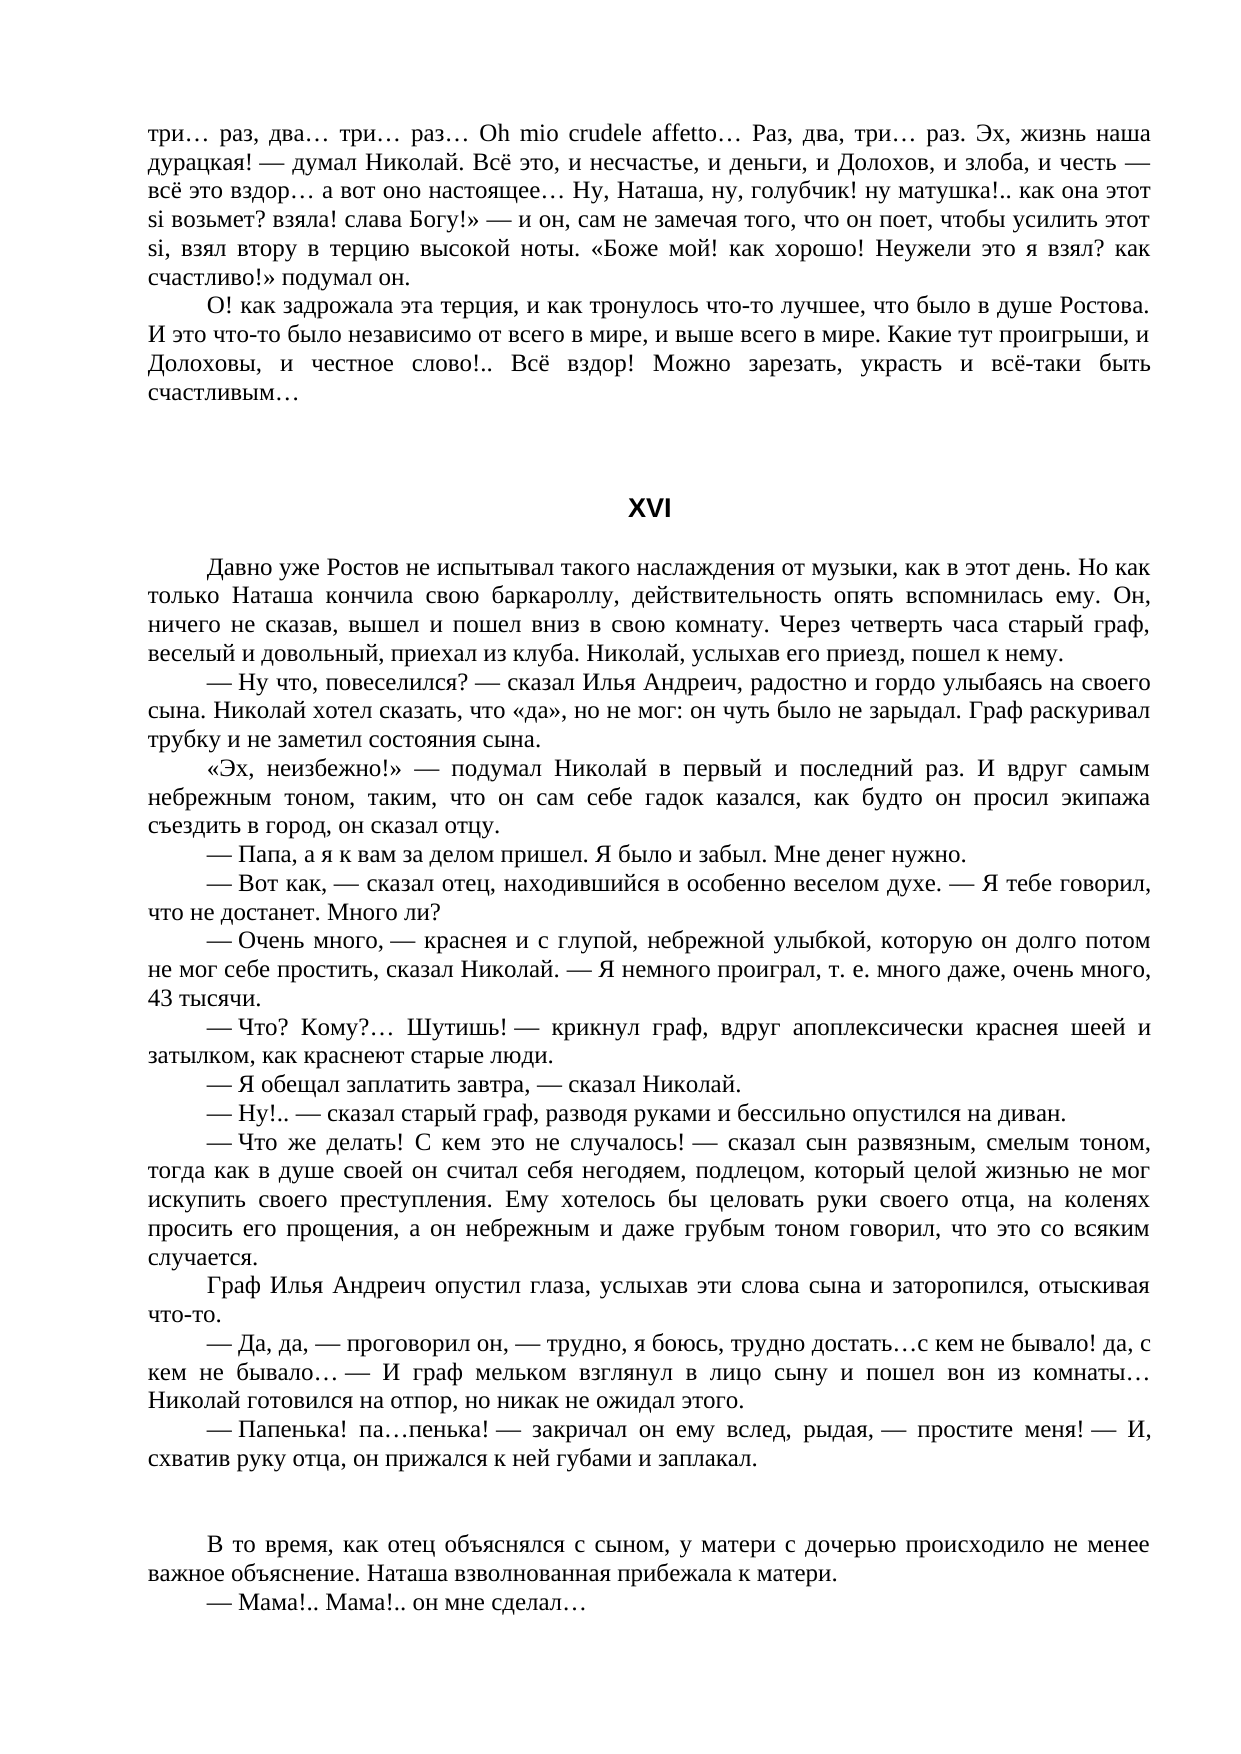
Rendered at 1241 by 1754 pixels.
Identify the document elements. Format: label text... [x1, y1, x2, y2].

text Давно уже Ростов не испытывал такого наслаждения от музыки, как в этот день. Но как только Наташа кончила свою баркароллу, действительность опять вспомнилась ему. Он, ничего не сказав, вышел и пошел вниз в свою комнату. Через четверть часа старый граф, веселый и довольный, приехал из клуба. Николай, услыхав его приезд, пошел к нему. [148, 552, 1152, 667]
text — Папа, а я к вам за делом пришел. Я было и забыл. Мне денег нужно. [148, 839, 1152, 868]
text О! как задрожала эта терция, и как тронулось что-то лучшее, что было в душе Ростова. И это что-то было независимо от всего в мире, и выше всего в мире. Какие тут проигрыши, и Долоховы, и честное слово!.. Всё вздор! Можно зарезать, украсть и всё-таки быть счастливым… [148, 291, 1152, 406]
text В то время, как отец объяснялся с сыном, у матери с дочерью происходило не менее важное объяснение. Наташа взволнованная прибежала к матери. [148, 1529, 1152, 1587]
text — Ну что, повеселился? — сказал Илья Андреич, радостно и гордо улыбаясь на своего сына. Николай хотел сказать, что «да», но не мог: он чуть было не зарыдал. Граф раскуривал трубку и не заметил состояния сына. [148, 667, 1152, 753]
text — Вот как, — сказал отец, находившийся в особенно веселом духе. — Я тебе говорил, что не достанет. Много ли? [148, 868, 1152, 926]
text — Мама!.. Мама!.. он мне сделал… [148, 1587, 1152, 1616]
text три… раз, два… три… раз… Oh mio crudele affetto… Раз, два, три… раз. Эх, жизнь наша дурацкая! — думал Николай. Всё это, и несчастье, и деньги, и Долохов, и злоба, и честь — всё это вздор… а вот оно настоящее… Hy, Наташа, ну, голубчик! ну матушка!.. как она этот si возьмет? взяла! слава Богу!» — и он, сам не замечая того, что он поет, чтобы усилить этот si, взял втору в терцию высокой ноты. «Боже мой! как хорошо! Неужели это я взял? как счастливо!» подумал он. [148, 118, 1152, 291]
text — Папенька! па…пенька! — закричал он ему вслед, рыдая, — простите меня! — И, схватив руку отца, он прижался к ней губами и заплакал. [148, 1414, 1152, 1472]
text — Очень много, — краснея и с глупой, небрежной улыбкой, которую он долго потом не мог себе простить, сказал Николай. — Я немного проиграл, т. е. много даже, очень много, 43 тысячи. [148, 926, 1152, 1012]
text — Я обещал заплатить завтра, — сказал Николай. [148, 1069, 1152, 1098]
subtitle XVI [148, 492, 1152, 523]
text — Что? Кому?… Шутишь! — крикнул граф, вдруг апоплексически краснея шеей и затылком, как краснеют старые люди. [148, 1012, 1152, 1069]
text — Ну!.. — сказал старый граф, разводя руками и бессильно опустился на диван. [148, 1098, 1152, 1127]
text Граф Илья Андреич опустил глаза, услыхав эти слова сына и заторопился, отыскивая что-то. [148, 1271, 1152, 1328]
text — Что же делать! С кем это не случалось! — сказал сын развязным, смелым тоном, тогда как в душе своей он считал себя негодяем, подлецом, который целой жизнью не мог искупить своего преступления. Ему хотелось бы целовать руки своего отца, на коленях просить его прощения, а он небрежным и даже грубым тоном говорил, что это со всяким случается. [148, 1127, 1152, 1271]
text — Да, да, — проговорил он, — трудно, я боюсь, трудно достать…с кем не бывало! да, с кем не бывало… — И граф мельком взглянул в лицо сыну и пошел вон из комнаты… Николай готовился на отпор, но никак не ожидал этого. [148, 1328, 1152, 1414]
text «Эх, неизбежно!» — подумал Николай в первый и последний раз. И вдруг самым небрежным тоном, таким, что он сам себе гадок казался, как будто он просил экипажа съездить в город, он сказал отцу. [148, 753, 1152, 839]
